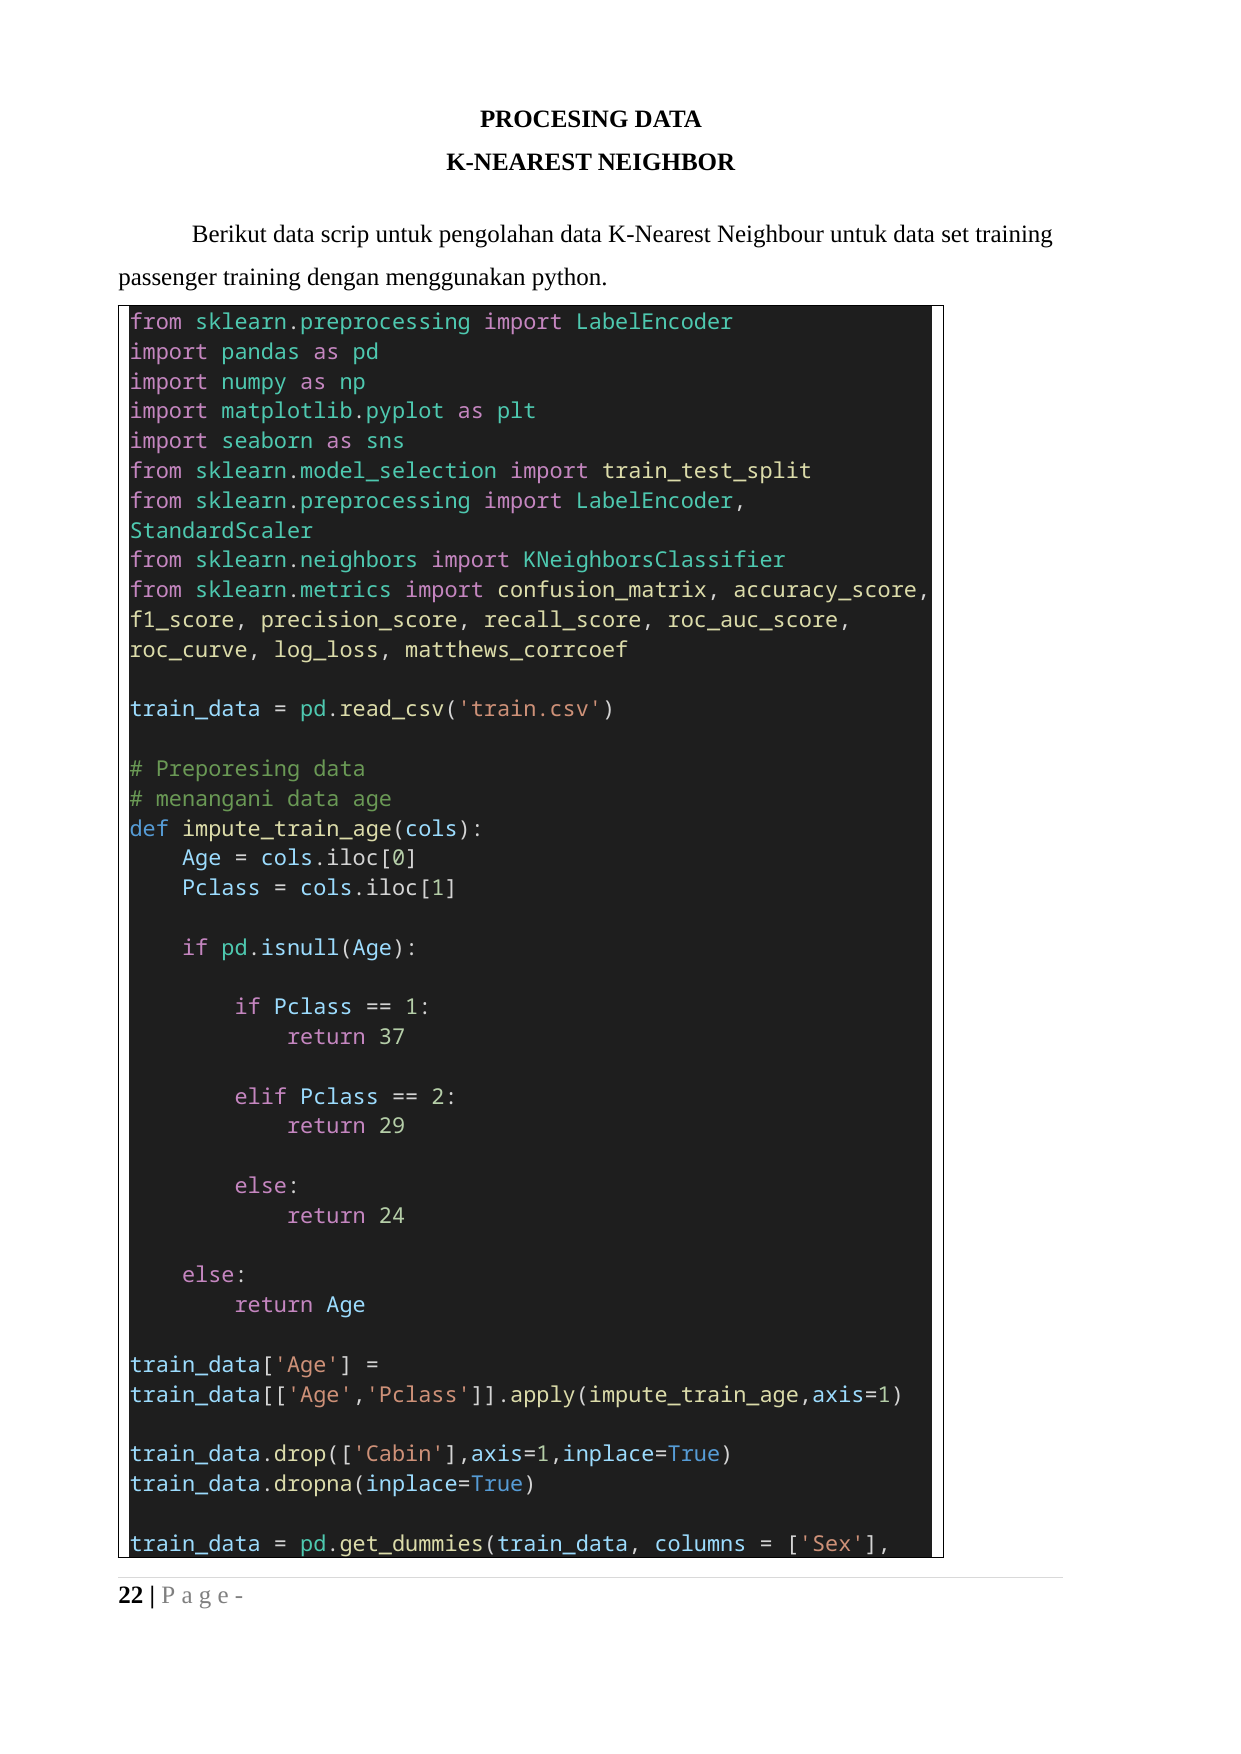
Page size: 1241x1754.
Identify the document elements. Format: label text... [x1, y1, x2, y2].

text PROCESING DATA [118, 104, 1063, 132]
text K-NEAREST NEIGHBOR [118, 147, 1063, 176]
text Berikut data scrip untuk pengolahan data K-Nearest Neighbour untuk data set training passenger training dengan menggunakan python. [118, 219, 1063, 291]
